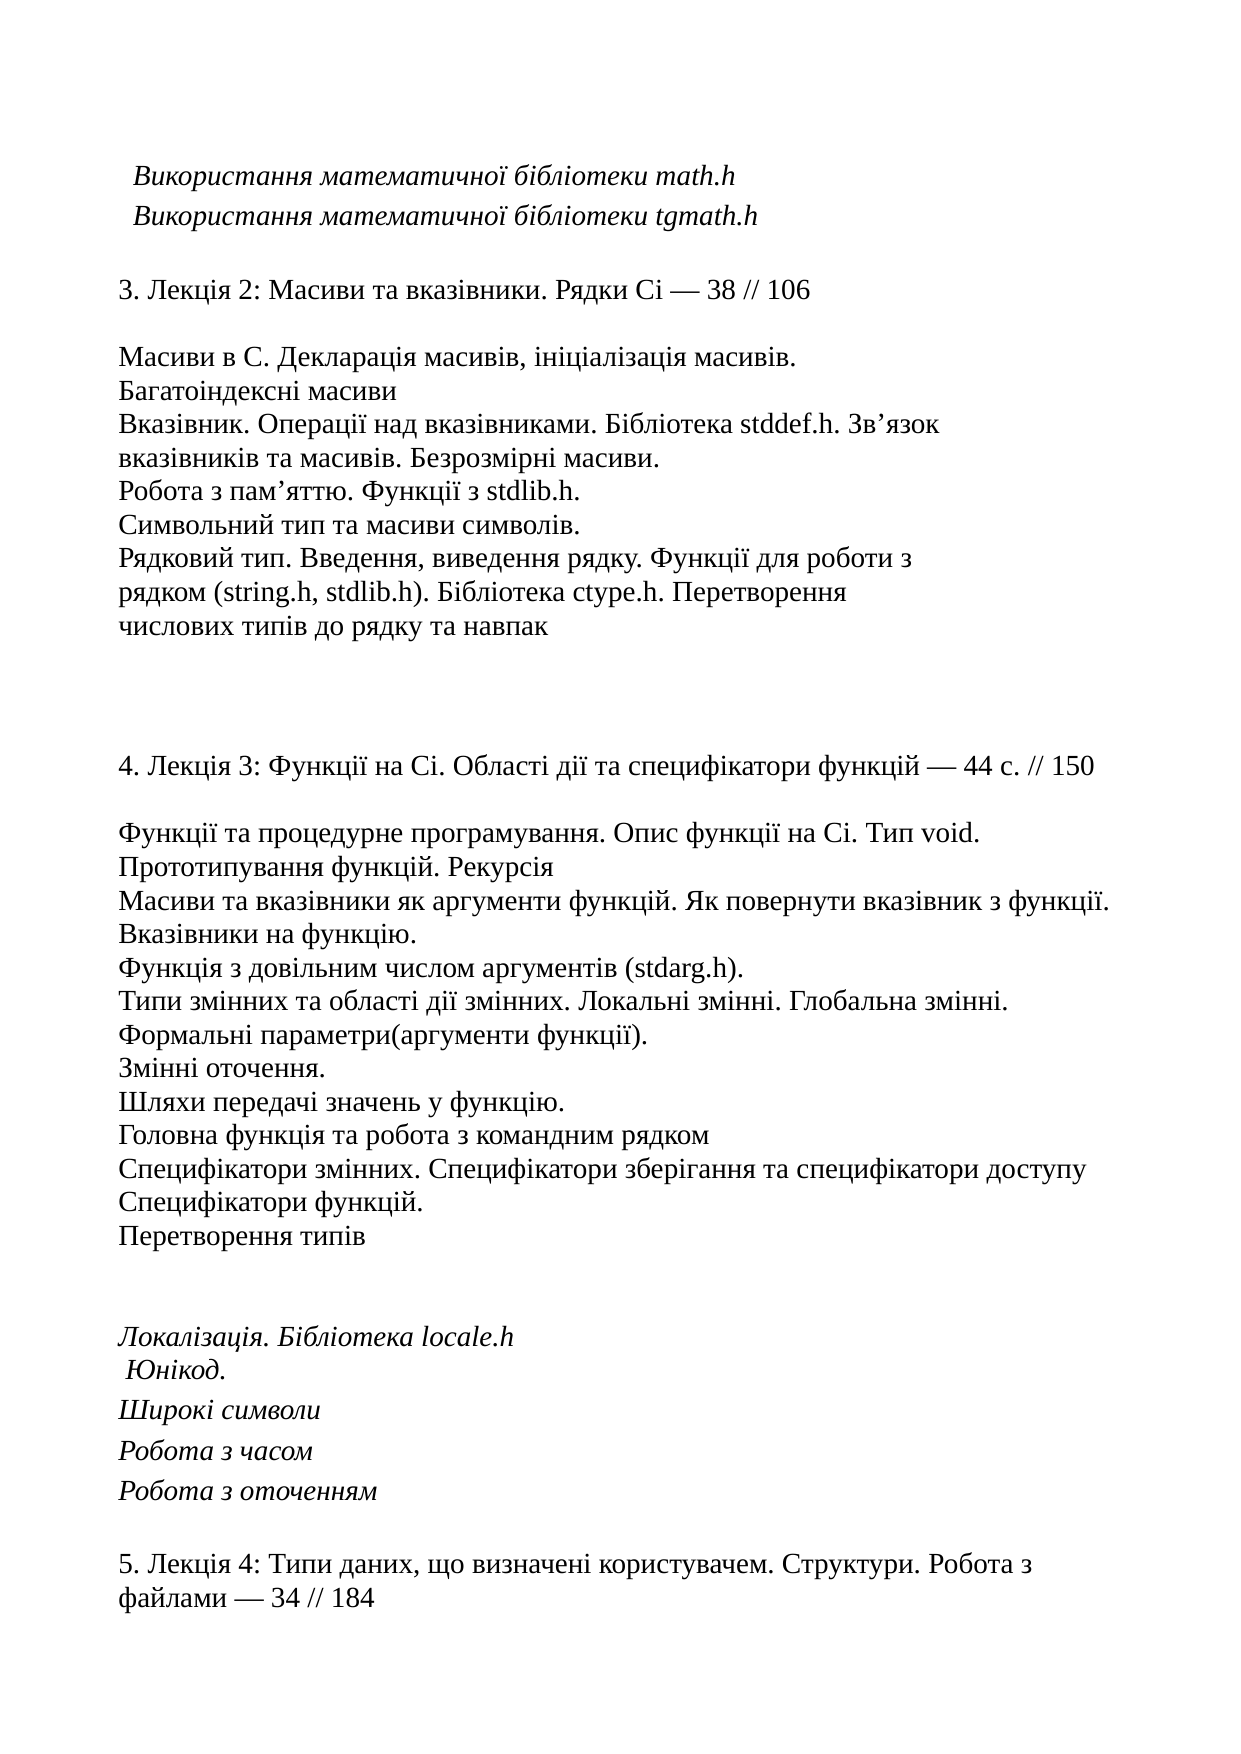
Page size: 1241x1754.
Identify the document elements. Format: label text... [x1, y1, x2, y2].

text Функції та процедурне програмування. Опис функції на Сі. Тип void. Прототипування функцій. Рекурсія [118, 816, 1122, 883]
text Юнікод. [118, 1352, 1122, 1386]
text Функція з довільним числом аргументів (stdarg.h). [118, 950, 1122, 983]
text Вказівник. Операції над вказівниками. Бібліотека stddef.h. Зв’язок [118, 406, 1122, 440]
text 4. Лекція 3: Функції на Сі. Області дії та специфікатори функцій — 44 с. // 150 [118, 748, 1122, 782]
text Робота з пам’яттю. Функції з stdlib.h. [118, 473, 1122, 507]
text числових типів до рядку та навпак [118, 608, 1122, 641]
text Специфікатори функцій. [118, 1184, 1122, 1218]
text Використання математичної бібліотеки math.h [118, 158, 1122, 192]
text Масиви в С. Декларація масивів, ініціалізація масивів. [118, 339, 1122, 373]
text 3. Лекція 2: Масиви та вказівники. Рядки Сі — 38 // 106 [118, 272, 1122, 306]
text Специфікатори змінних. Специфікатори зберігання та специфікатори доступу [118, 1151, 1122, 1184]
text Шляхи передачі значень у функцію. [118, 1084, 1122, 1117]
text рядком (string.h, stdlib.h). Бібліотека ctype.h. Перетворення [118, 574, 1122, 608]
text Використання математичної бібліотеки tgmath.h [118, 198, 1122, 232]
text Локалізація. Бібліотека locale.h [118, 1319, 1122, 1352]
text Робота з часом [118, 1433, 1122, 1466]
text Робота з оточенням [118, 1473, 1122, 1506]
text Типи змінних та області дії змінних. Локальні змінні. Глобальна змінні. Формальні параметри(аргументи функції). [118, 983, 1122, 1050]
text Символьний тип та масиви символів. [118, 507, 1122, 541]
text Головна функція та робота з командним рядком [118, 1117, 1122, 1151]
text Перетворення типів [118, 1218, 1122, 1252]
text Багатоіндексні масиви [118, 373, 1122, 406]
text вказівників та масивів. Безрозмірні масиви. [118, 440, 1122, 473]
text 5. Лекція 4: Типи даних, що визначені користувачем. Структури. Робота з файлами — 34 // 184 [118, 1547, 1122, 1614]
text Широкі символи [118, 1392, 1122, 1426]
text Змінні оточення. [118, 1050, 1122, 1084]
text Рядковий тип. Введення, виведення рядку. Функції для роботи з [118, 541, 1122, 574]
text Масиви та вказівники як аргументи функцій. Як повернути вказівник з функції. Вказівники на функцію. [118, 883, 1122, 950]
